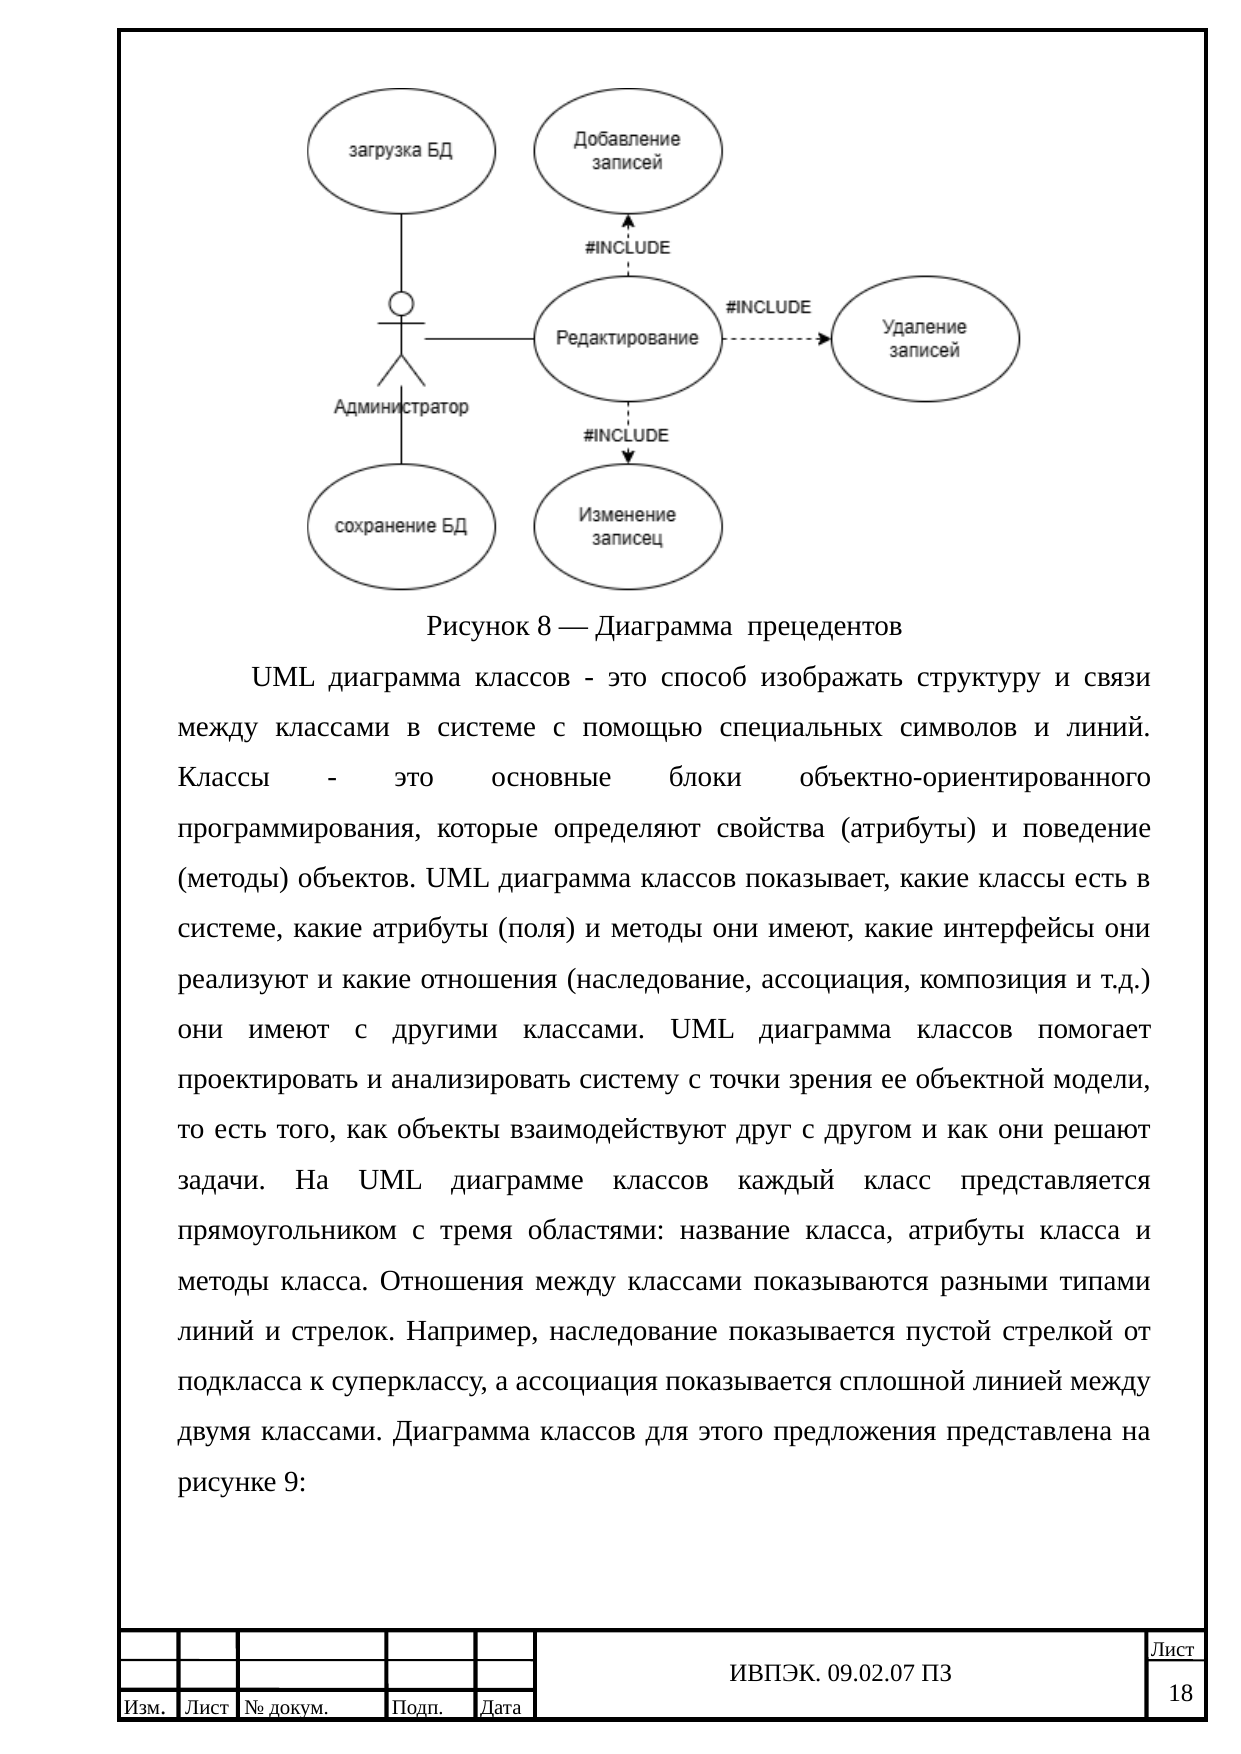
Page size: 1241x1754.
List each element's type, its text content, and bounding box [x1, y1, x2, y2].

picture [307, 88, 1022, 592]
text UML диаграмма классов - это способ изображать структуру и связи между классами в системе с помощью специальных символов и линий. Классы - это основные блоки объектно-ориентированного программирования, которые определяют свойства (атрибуты) и поведение (методы) объектов. UML диаграмма классов показывает, какие классы есть в системе, какие атрибуты (поля) и методы они имеют, какие интерфейсы они реализуют и какие отношения (наследование, ассоциация, композиция и т.д.) они имеют с другими классами. UML диаграмма классов помогает проектировать и анализировать систему с точки зрения ее объектной модели, то есть того, как объекты взаимодействуют друг с другом и как они решают задачи. На UML диаграмме классов каждый класс представляется прямоугольником с тремя областями: название класса, атрибуты класса и методы класса. Отношения между классами показываются разными типами линий и стрелок. Например, наследование показывается пустой стрелкой от подкласса к суперклассу, а ассоциация показывается сплошной линией между двумя классами. Диаграмма классов для этого предложения представлена на рисунке 9: [177, 659, 1152, 1497]
text Рисунок 8 — Диаграмма прецедентов [177, 89, 1152, 642]
